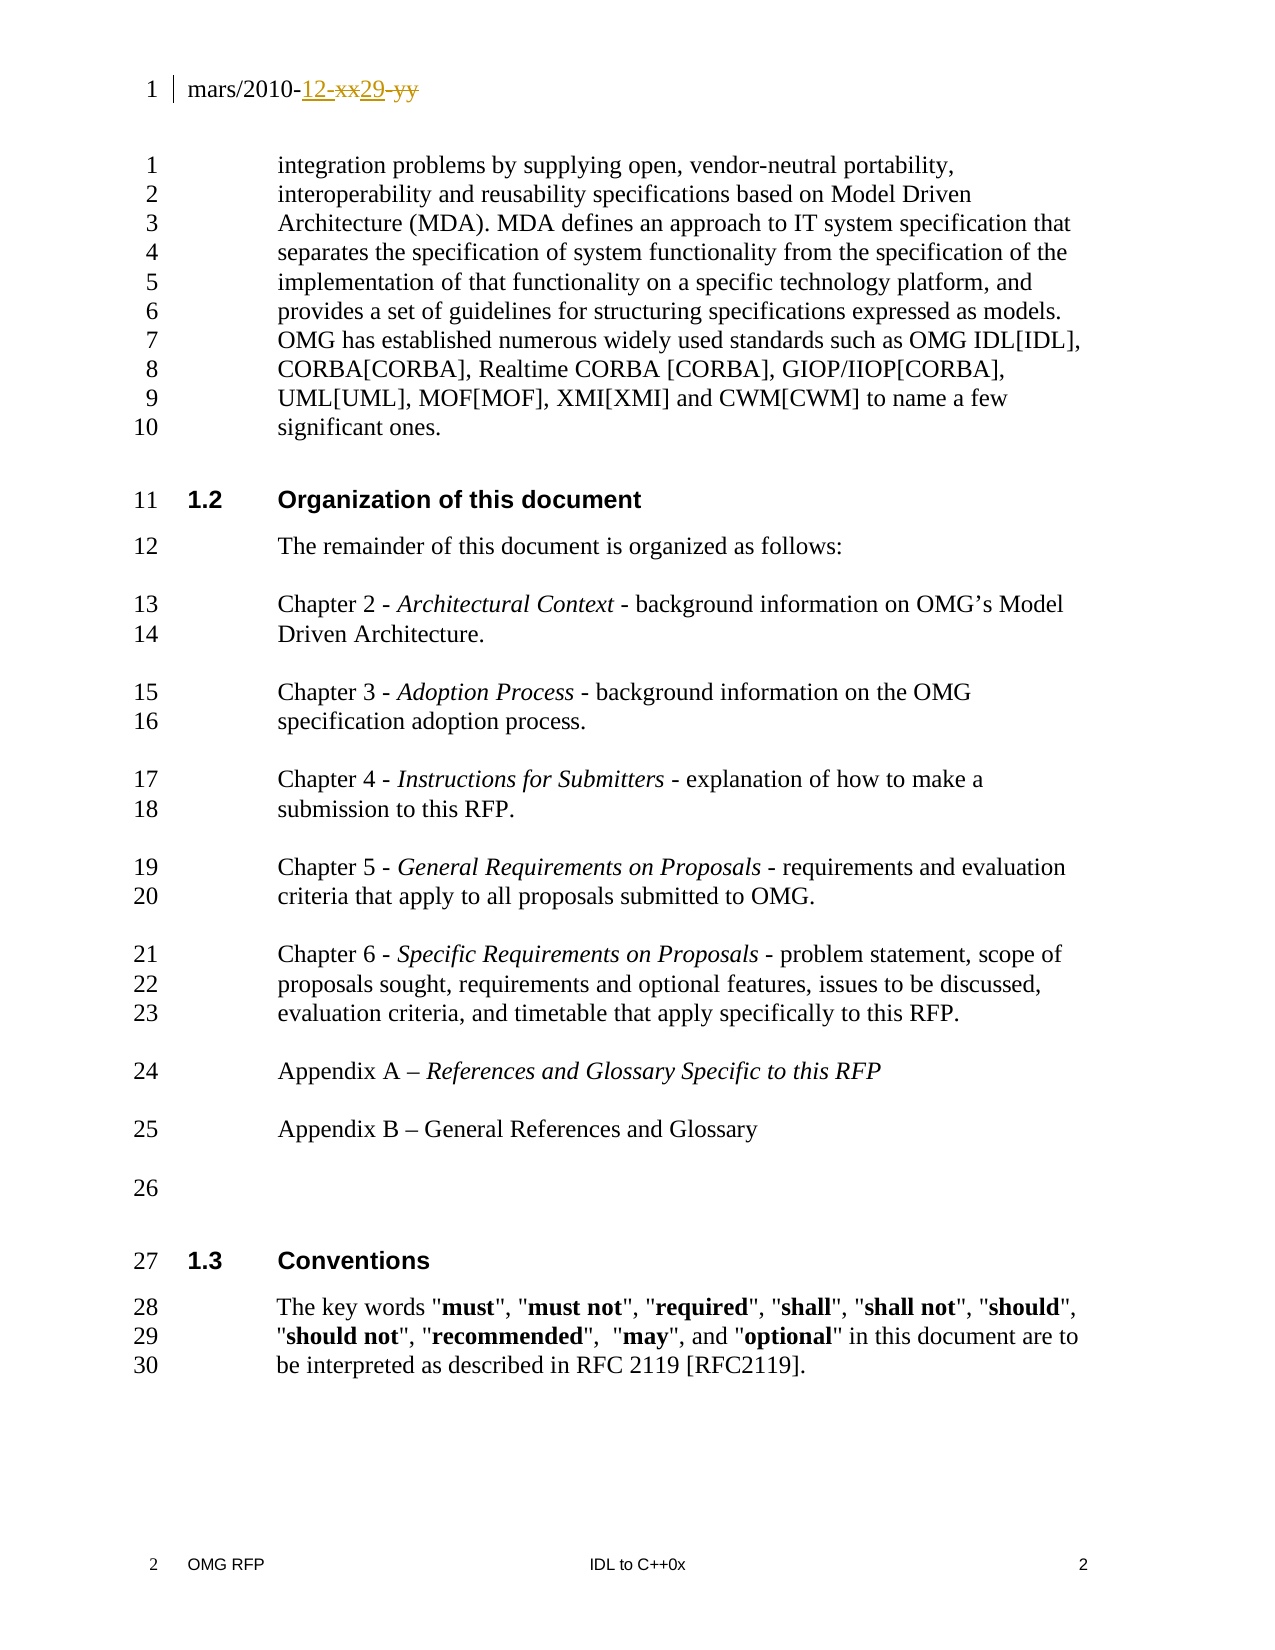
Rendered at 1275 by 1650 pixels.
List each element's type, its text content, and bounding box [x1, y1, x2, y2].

text integration problems by supplying open, vendor-neutral portability, interoperability and reusability specifications based on Model Driven Architecture (MDA). MDA defines an approach to IT system specification that separates the specification of system functionality from the specification of the implementation of that functionality on a specific technology platform, and provides a set of guidelines for structuring specifications expressed as models. OMG has established numerous widely used standards such as OMG IDL[IDL], CORBA[CORBA], Realtime CORBA [CORBA], GIOP/IIOP[CORBA], UML[UML], MOF[MOF], XMI[XMI] and CWM[CWM] to name a few significant ones. [277, 150, 1087, 442]
text Chapter 4 - Instructions for Submitters - explanation of how to make a submission to this RFP. [277, 764, 1087, 823]
text The remainder of this document is organized as follows: [277, 531, 1087, 560]
text Appendix A – References and Glossary Specific to this RFP [277, 1056, 1087, 1085]
text Chapter 2 - Architectural Context - background information on OMG’s Model Driven Architecture. [277, 589, 1087, 648]
subtitle Organization of this document [187, 485, 1087, 514]
text The key words "must", "must not", "required", "shall", "shall not", "should", "should not", "recommended", "may", and "optional" in this document are to be interpreted as described in RFC 2119 [RFC2119]. [276, 1292, 1087, 1379]
text Chapter 5 - General Requirements on Proposals - requirements and evaluation criteria that apply to all proposals submitted to OMG. [277, 852, 1087, 910]
text Chapter 6 - Specific Requirements on Proposals - problem statement, scope of proposals sought, requirements and optional features, issues to be discussed, evaluation criteria, and timetable that apply specifically to this RFP. [277, 939, 1087, 1027]
text Appendix B – General References and Glossary [277, 1114, 1087, 1144]
subtitle Conventions [187, 1246, 1087, 1275]
text Chapter 3 - Adoption Process - background information on the OMG specification adoption process. [277, 677, 1087, 735]
